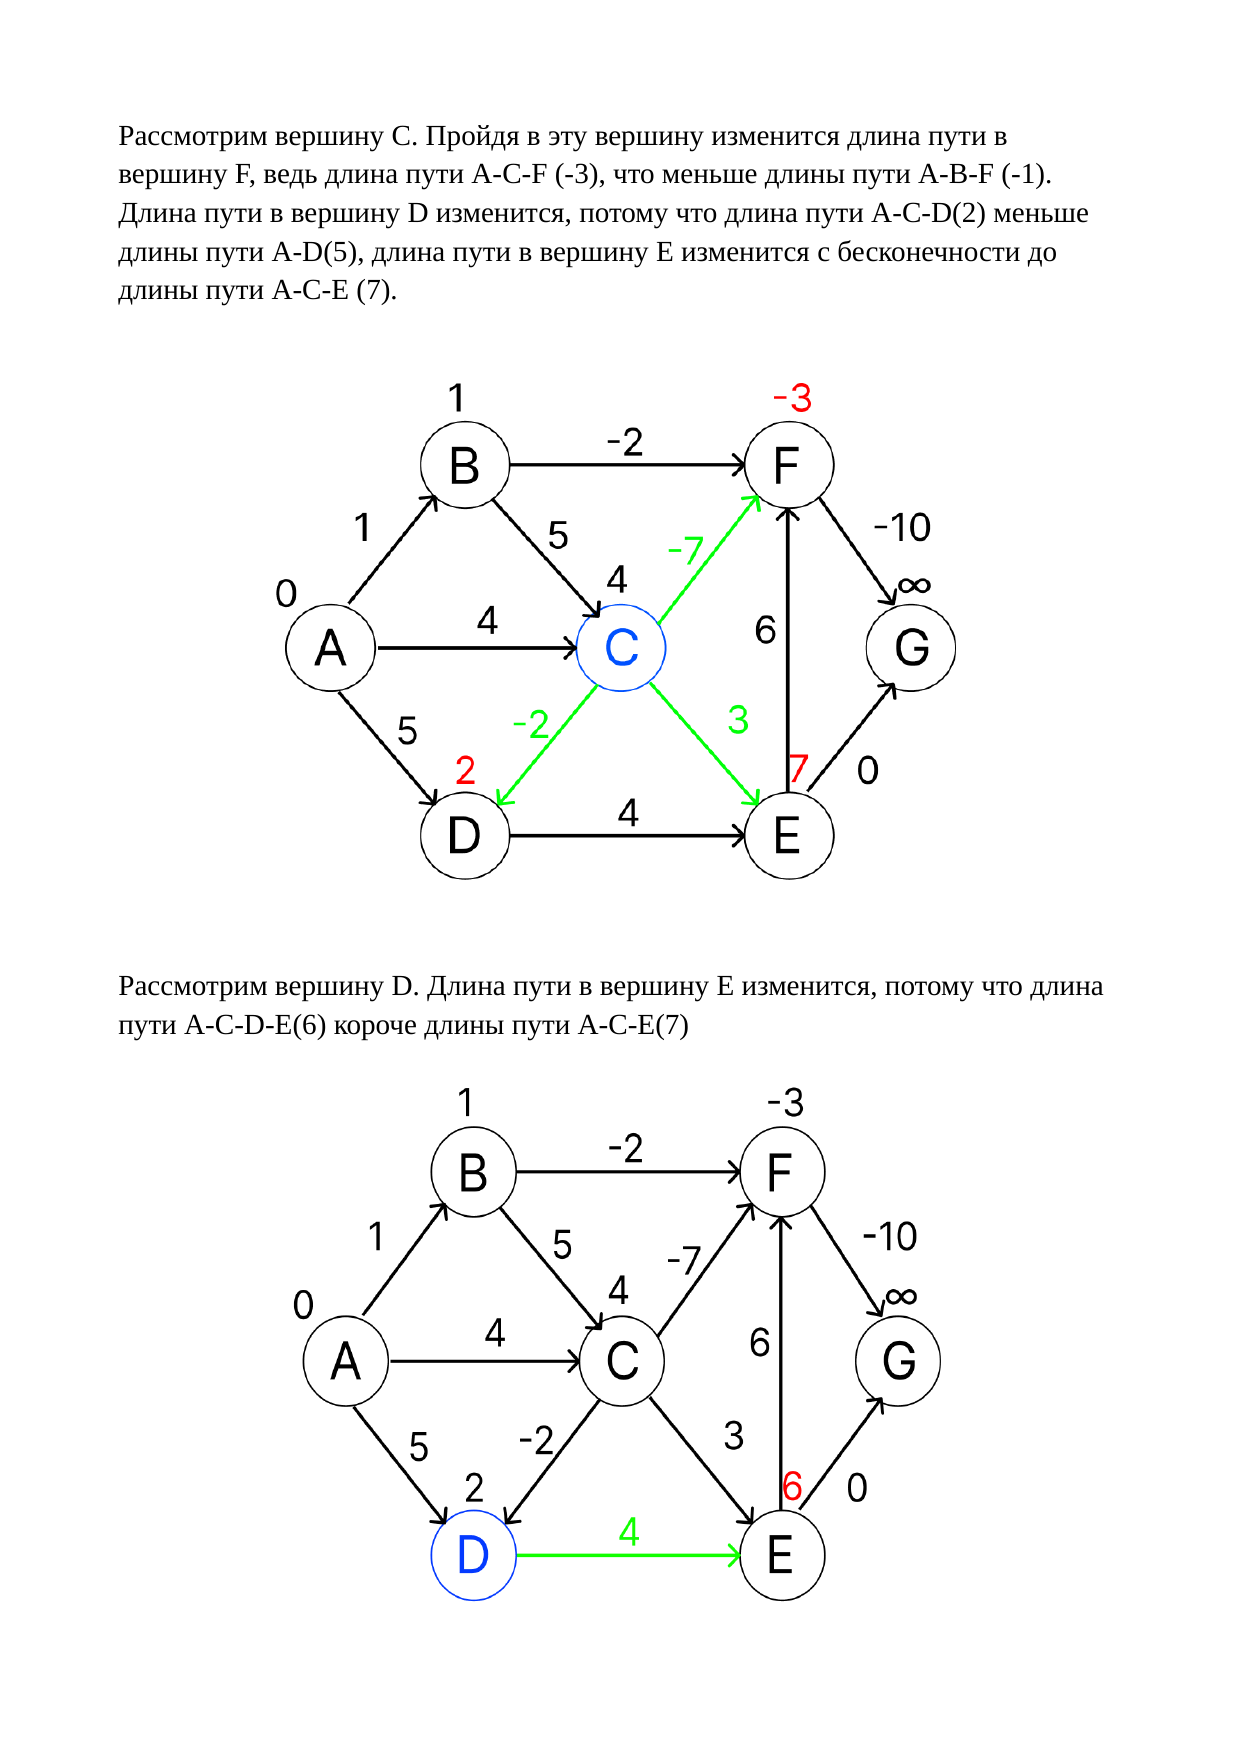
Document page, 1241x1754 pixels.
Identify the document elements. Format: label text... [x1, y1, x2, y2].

picture [258, 1058, 982, 1636]
picture [226, 323, 1014, 913]
text Рассмотрим вершину D. Длина пути в вершину E изменится, потому что длина пути A-C-D-E(6) короче длины пути A-C-E(7) [118, 968, 1122, 1041]
text Рассмотрим вершину C. Пройдя в эту вершину изменится длина пути в вершину F, ведь длина пути A-C-F (-3), что меньше длины пути A-B-F (-1). Длина пути в вершину D изменится, потому что длина пути A-C-D(2) меньше длины пути A-D(5), длина пути в вершину E изменится с бесконечности до длины пути A-C-E (7). [118, 118, 1122, 306]
